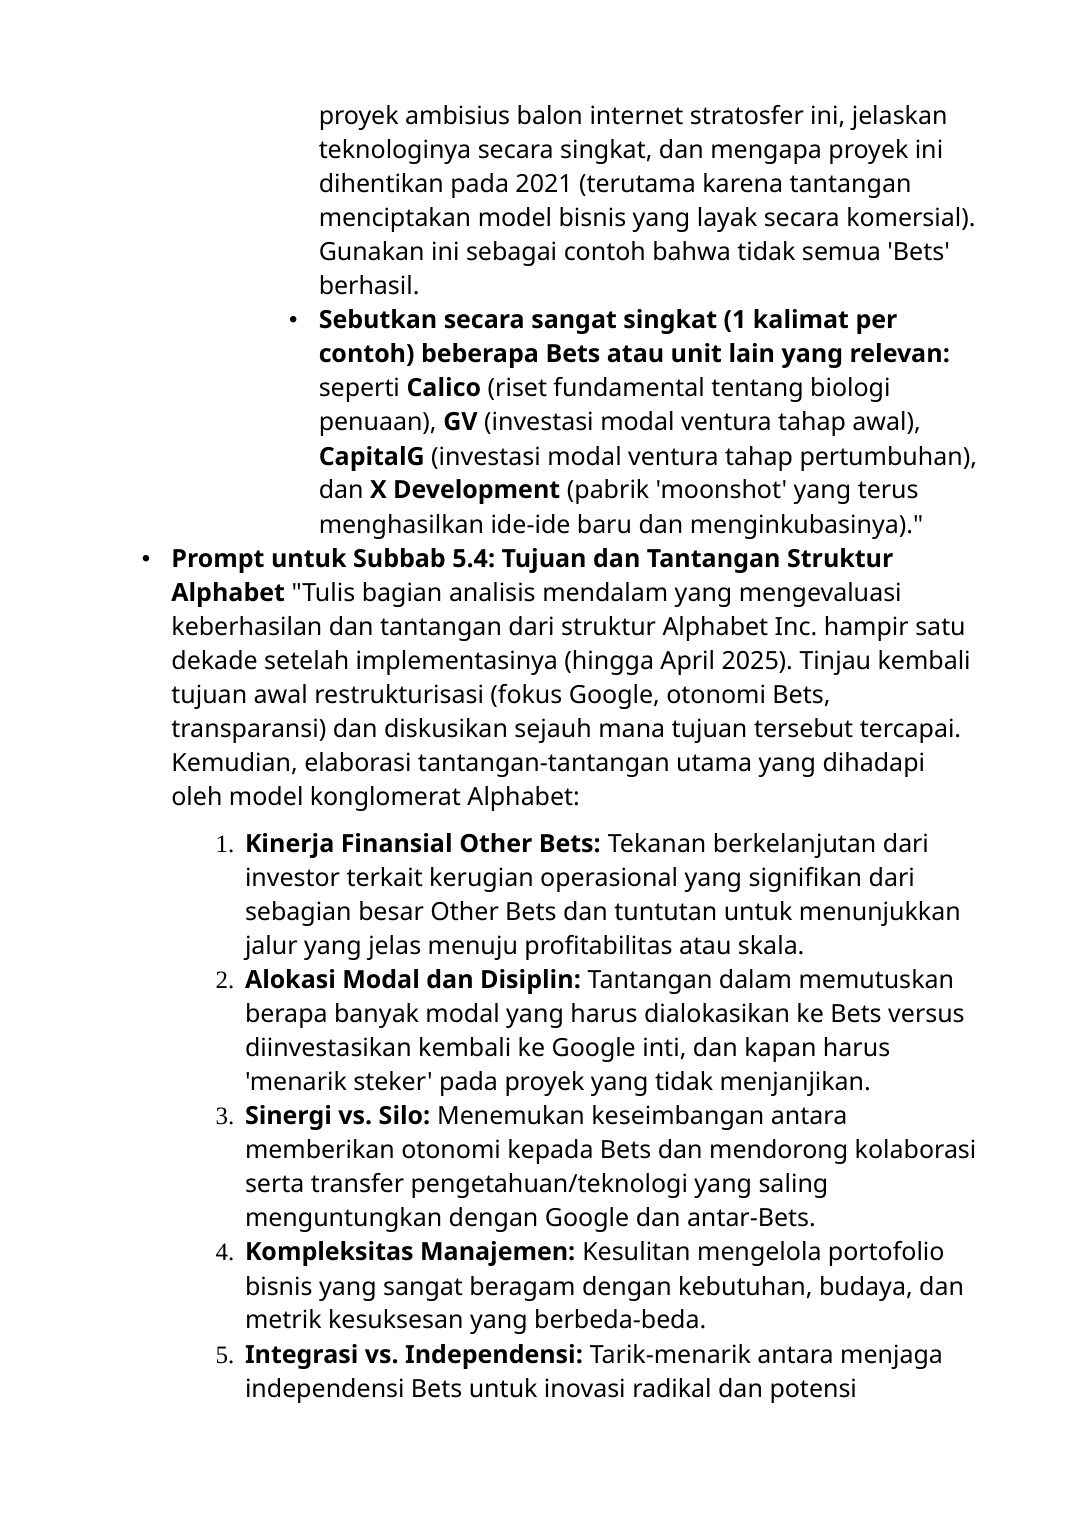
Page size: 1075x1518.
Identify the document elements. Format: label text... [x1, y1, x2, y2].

list Prompt untuk Subbab 5.4: Tujuan dan Tantangan Struktur Alphabet "Tulis bagian analisis mendalam yang mengevaluasi keberhasilan dan tantangan dari struktur Alphabet Inc. hampir satu dekade setelah implementasinya (hingga April 2025). Tinjau kembali tujuan awal restrukturisasi (fokus Google, otonomi Bets, transparansi) dan diskusikan sejauh mana tujuan tersebut tercapai. Kemudian, elaborasi tantangan-tantangan utama yang dihadapi oleh model konglomerat Alphabet: [142, 540, 977, 813]
list Alokasi Modal dan Disiplin: Tantangan dalam memutuskan berapa banyak modal yang harus dialokasikan ke Bets versus diinvestasikan kembali ke Google inti, dan kapan harus 'menarik steker' pada proyek yang tidak menjanjikan. [215, 962, 977, 1098]
list Integrasi vs. Independensi: Tarik-menarik antara menjaga independensi Bets untuk inovasi radikal dan potensi [215, 1336, 977, 1404]
list Sebutkan secara sangat singkat (1 kalimat per contoh) beberapa Bets atau unit lain yang relevan: seperti Calico (riset fundamental tentang biologi penuaan), GV (investasi modal ventura tahap awal), CapitalG (investasi modal ventura tahap pertumbuhan), dan X Development (pabrik 'moonshot' yang terus menghasilkan ide-ide baru dan menginkubasinya)." [289, 302, 977, 540]
list Sinergi vs. Silo: Menemukan keseimbangan antara memberikan otonomi kepada Bets dan mendorong kolaborasi serta transfer pengetahuan/teknologi yang saling menguntungkan dengan Google dan antar-Bets. [215, 1098, 977, 1234]
list proyek ambisius balon internet stratosfer ini, jelaskan teknologinya secara singkat, dan mengapa proyek ini dihentikan pada 2021 (terutama karena tantangan menciptakan model bisnis yang layak secara komersial). Gunakan ini sebagai contoh bahwa tidak semua 'Bets' berhasil. [289, 97, 977, 302]
list Kompleksitas Manajemen: Kesulitan mengelola portofolio bisnis yang sangat beragam dengan kebutuhan, budaya, dan metrik kesuksesan yang berbeda-beda. [215, 1234, 977, 1336]
list Kinerja Finansial Other Bets: Tekanan berkelanjutan dari investor terkait kerugian operasional yang signifikan dari sebagian besar Other Bets dan tuntutan untuk menunjukkan jalur yang jelas menuju profitabilitas atau skala. [215, 825, 977, 962]
